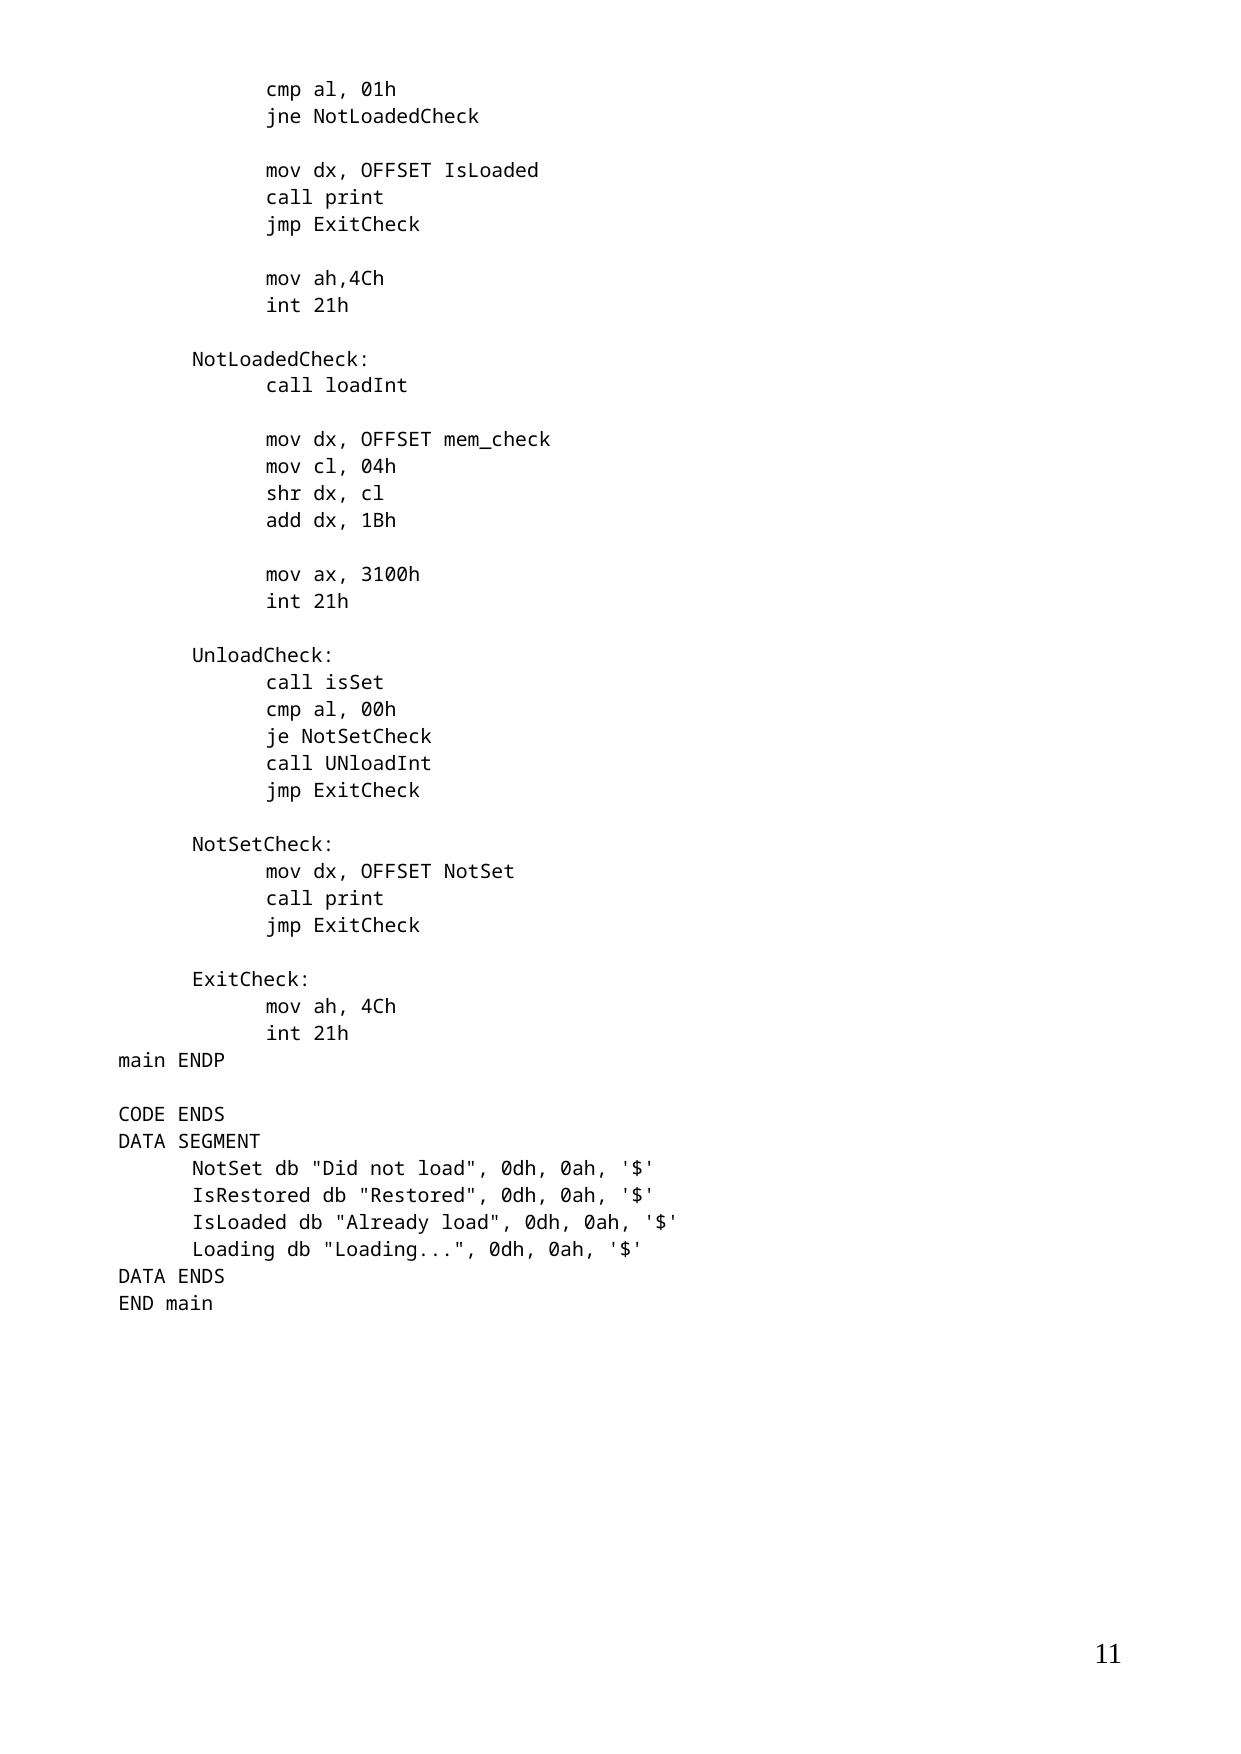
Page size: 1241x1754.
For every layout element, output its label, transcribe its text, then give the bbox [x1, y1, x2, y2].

text NotSetCheck: [118, 830, 1122, 857]
text mov cl, 04h [118, 453, 1122, 480]
text jmp ExitCheck [118, 911, 1122, 938]
text shr dx, cl [118, 480, 1122, 507]
text int 21h [118, 588, 1122, 614]
text jmp ExitCheck [118, 776, 1122, 803]
text UnloadCheck: [118, 642, 1122, 668]
text mov dx, OFFSET IsLoaded [118, 156, 1122, 183]
text cmp al, 01h [118, 75, 1122, 102]
text jne NotLoadedCheck [118, 102, 1122, 129]
text call UNloadInt [118, 749, 1122, 776]
text call print [118, 884, 1122, 911]
text DATA SEGMENT [118, 1127, 1122, 1154]
text call loadInt [118, 372, 1122, 399]
text NotLoadedCheck: [118, 345, 1122, 372]
text mov dx, OFFSET mem_check [118, 426, 1122, 453]
text add dx, 1Bh [118, 507, 1122, 534]
text mov dx, OFFSET NotSet [118, 857, 1122, 884]
text cmp al, 00h [118, 696, 1122, 722]
text int 21h [118, 291, 1122, 318]
text int 21h [118, 1019, 1122, 1046]
text CODE ENDS [118, 1100, 1122, 1127]
text call isSet [118, 668, 1122, 696]
text main ENDP [118, 1046, 1122, 1073]
text je NotSetCheck [118, 722, 1122, 749]
text DATA ENDS [118, 1262, 1122, 1289]
text NotSet db "Did not load", 0dh, 0ah, '$' [118, 1154, 1122, 1181]
text ExitCheck: [118, 965, 1122, 992]
text jmp ExitCheck [118, 210, 1122, 237]
text IsLoaded db "Already load", 0dh, 0ah, '$' [118, 1208, 1122, 1235]
text IsRestored db "Restored", 0dh, 0ah, '$' [118, 1181, 1122, 1208]
text END main [118, 1289, 1122, 1316]
text mov ax, 3100h [118, 561, 1122, 588]
text mov ah,4Ch [118, 264, 1122, 291]
text mov ah, 4Ch [118, 992, 1122, 1019]
text call print [118, 183, 1122, 210]
text Loading db "Loading...", 0dh, 0ah, '$' [118, 1235, 1122, 1262]
